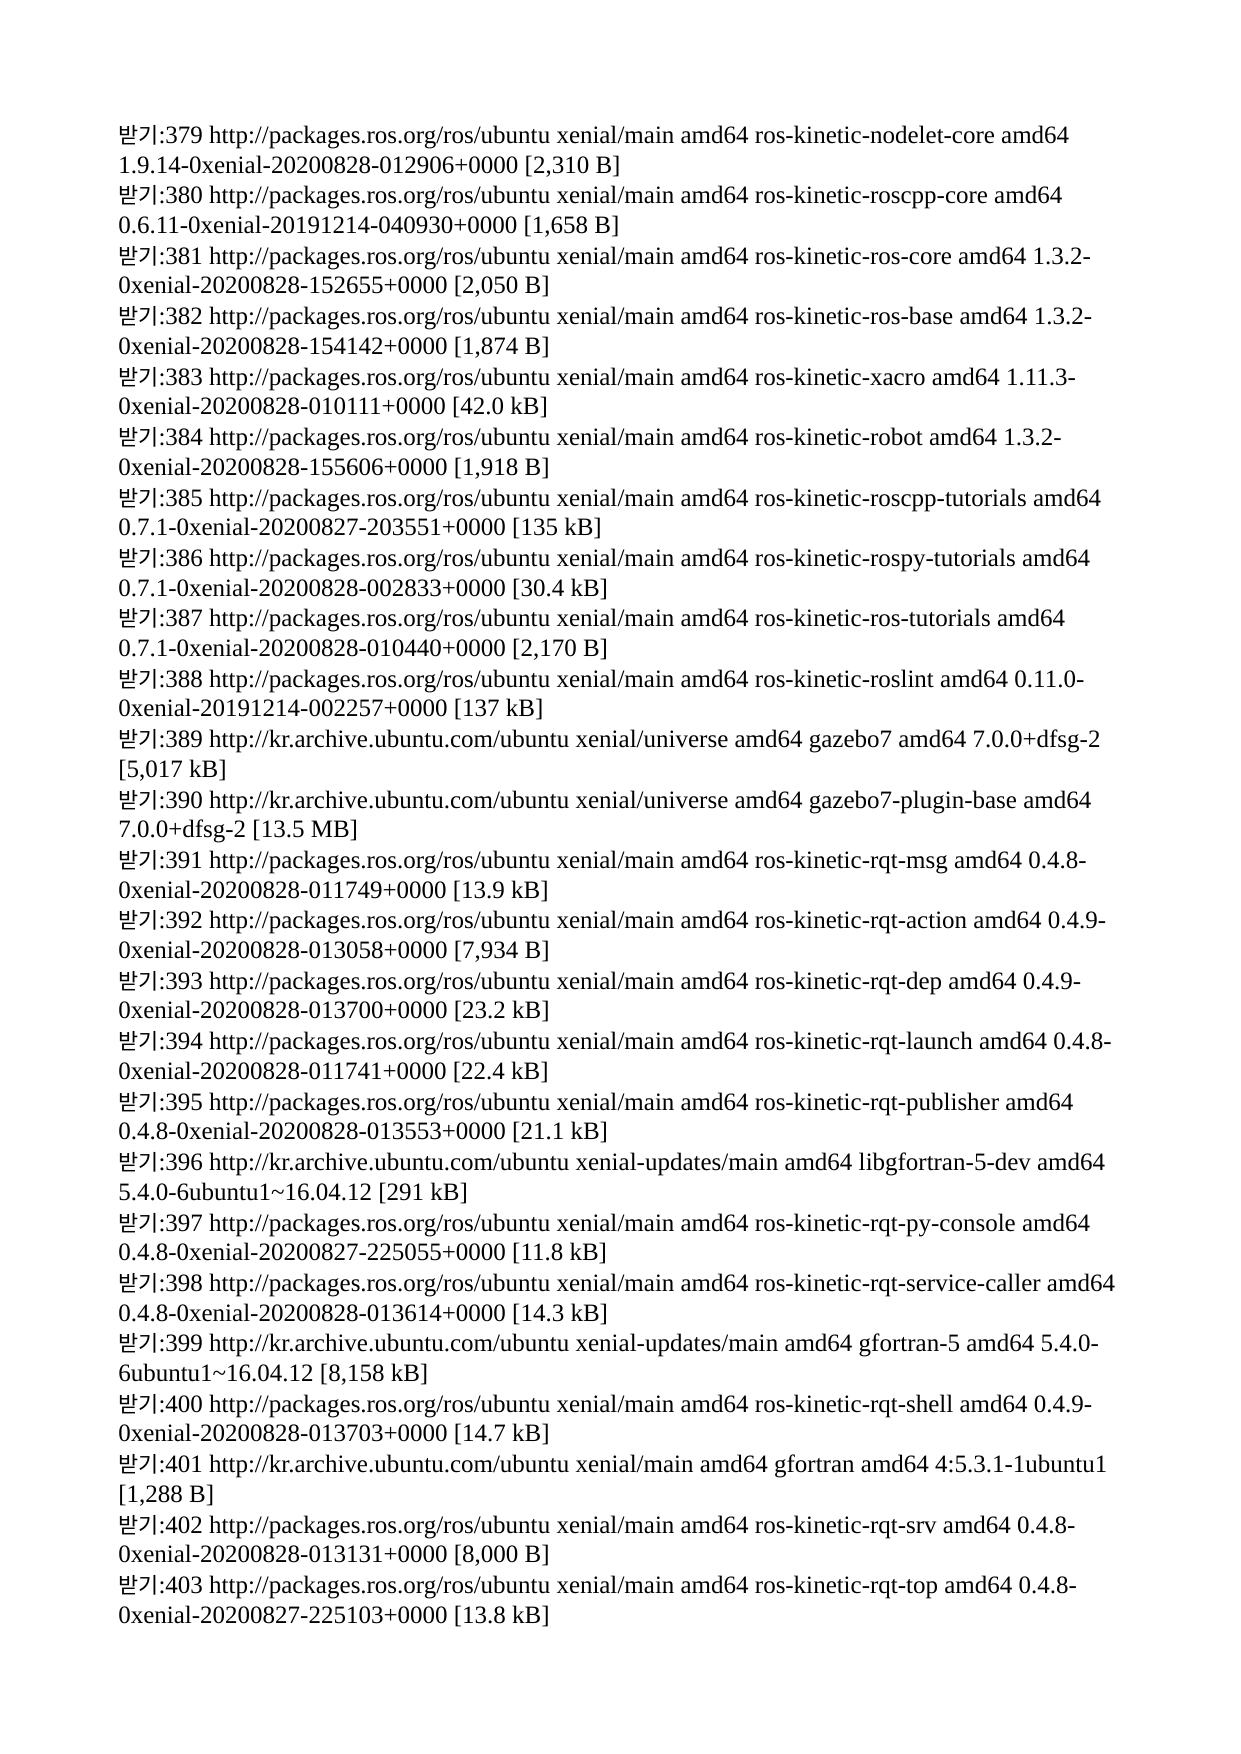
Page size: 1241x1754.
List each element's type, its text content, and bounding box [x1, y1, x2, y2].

text 받기:386 http://packages.ros.org/ros/ubuntu xenial/main amd64 ros-kinetic-rospy-tutorials amd64 0.7.1-0xenial-20200828-002833+0000 [30.4 kB] [118, 541, 1122, 601]
text 받기:384 http://packages.ros.org/ros/ubuntu xenial/main amd64 ros-kinetic-robot amd64 1.3.2-0xenial-20200828-155606+0000 [1,918 B] [118, 420, 1122, 481]
text 받기:385 http://packages.ros.org/ros/ubuntu xenial/main amd64 ros-kinetic-roscpp-tutorials amd64 0.7.1-0xenial-20200827-203551+0000 [135 kB] [118, 481, 1122, 541]
text 받기:394 http://packages.ros.org/ros/ubuntu xenial/main amd64 ros-kinetic-rqt-launch amd64 0.4.8-0xenial-20200828-011741+0000 [22.4 kB] [118, 1024, 1122, 1085]
text 받기:387 http://packages.ros.org/ros/ubuntu xenial/main amd64 ros-kinetic-ros-tutorials amd64 0.7.1-0xenial-20200828-010440+0000 [2,170 B] [118, 601, 1122, 662]
text 받기:399 http://kr.archive.ubuntu.com/ubuntu xenial-updates/main amd64 gfortran-5 amd64 5.4.0-6ubuntu1~16.04.12 [8,158 kB] [118, 1326, 1122, 1387]
text 받기:380 http://packages.ros.org/ros/ubuntu xenial/main amd64 ros-kinetic-roscpp-core amd64 0.6.11-0xenial-20191214-040930+0000 [1,658 B] [118, 178, 1122, 239]
text 받기:392 http://packages.ros.org/ros/ubuntu xenial/main amd64 ros-kinetic-rqt-action amd64 0.4.9-0xenial-20200828-013058+0000 [7,934 B] [118, 903, 1122, 964]
text 받기:403 http://packages.ros.org/ros/ubuntu xenial/main amd64 ros-kinetic-rqt-top amd64 0.4.8-0xenial-20200827-225103+0000 [13.8 kB] [118, 1568, 1122, 1628]
text 받기:382 http://packages.ros.org/ros/ubuntu xenial/main amd64 ros-kinetic-ros-base amd64 1.3.2-0xenial-20200828-154142+0000 [1,874 B] [118, 299, 1122, 360]
text 받기:391 http://packages.ros.org/ros/ubuntu xenial/main amd64 ros-kinetic-rqt-msg amd64 0.4.8-0xenial-20200828-011749+0000 [13.9 kB] [118, 843, 1122, 903]
text 받기:402 http://packages.ros.org/ros/ubuntu xenial/main amd64 ros-kinetic-rqt-srv amd64 0.4.8-0xenial-20200828-013131+0000 [8,000 B] [118, 1508, 1122, 1568]
text 받기:383 http://packages.ros.org/ros/ubuntu xenial/main amd64 ros-kinetic-xacro amd64 1.11.3-0xenial-20200828-010111+0000 [42.0 kB] [118, 360, 1122, 420]
text 받기:379 http://packages.ros.org/ros/ubuntu xenial/main amd64 ros-kinetic-nodelet-core amd64 1.9.14-0xenial-20200828-012906+0000 [2,310 B] [118, 118, 1122, 178]
text 받기:381 http://packages.ros.org/ros/ubuntu xenial/main amd64 ros-kinetic-ros-core amd64 1.3.2-0xenial-20200828-152655+0000 [2,050 B] [118, 239, 1122, 299]
text 받기:389 http://kr.archive.ubuntu.com/ubuntu xenial/universe amd64 gazebo7 amd64 7.0.0+dfsg-2 [5,017 kB] [118, 722, 1122, 783]
text 받기:401 http://kr.archive.ubuntu.com/ubuntu xenial/main amd64 gfortran amd64 4:5.3.1-1ubuntu1 [1,288 B] [118, 1447, 1122, 1508]
text 받기:395 http://packages.ros.org/ros/ubuntu xenial/main amd64 ros-kinetic-rqt-publisher amd64 0.4.8-0xenial-20200828-013553+0000 [21.1 kB] [118, 1085, 1122, 1145]
text 받기:393 http://packages.ros.org/ros/ubuntu xenial/main amd64 ros-kinetic-rqt-dep amd64 0.4.9-0xenial-20200828-013700+0000 [23.2 kB] [118, 964, 1122, 1024]
text 받기:390 http://kr.archive.ubuntu.com/ubuntu xenial/universe amd64 gazebo7-plugin-base amd64 7.0.0+dfsg-2 [13.5 MB] [118, 783, 1122, 843]
text 받기:396 http://kr.archive.ubuntu.com/ubuntu xenial-updates/main amd64 libgfortran-5-dev amd64 5.4.0-6ubuntu1~16.04.12 [291 kB] [118, 1145, 1122, 1206]
text 받기:400 http://packages.ros.org/ros/ubuntu xenial/main amd64 ros-kinetic-rqt-shell amd64 0.4.9-0xenial-20200828-013703+0000 [14.7 kB] [118, 1387, 1122, 1447]
text 받기:398 http://packages.ros.org/ros/ubuntu xenial/main amd64 ros-kinetic-rqt-service-caller amd64 0.4.8-0xenial-20200828-013614+0000 [14.3 kB] [118, 1266, 1122, 1326]
text 받기:397 http://packages.ros.org/ros/ubuntu xenial/main amd64 ros-kinetic-rqt-py-console amd64 0.4.8-0xenial-20200827-225055+0000 [11.8 kB] [118, 1206, 1122, 1266]
text 받기:388 http://packages.ros.org/ros/ubuntu xenial/main amd64 ros-kinetic-roslint amd64 0.11.0-0xenial-20191214-002257+0000 [137 kB] [118, 662, 1122, 722]
